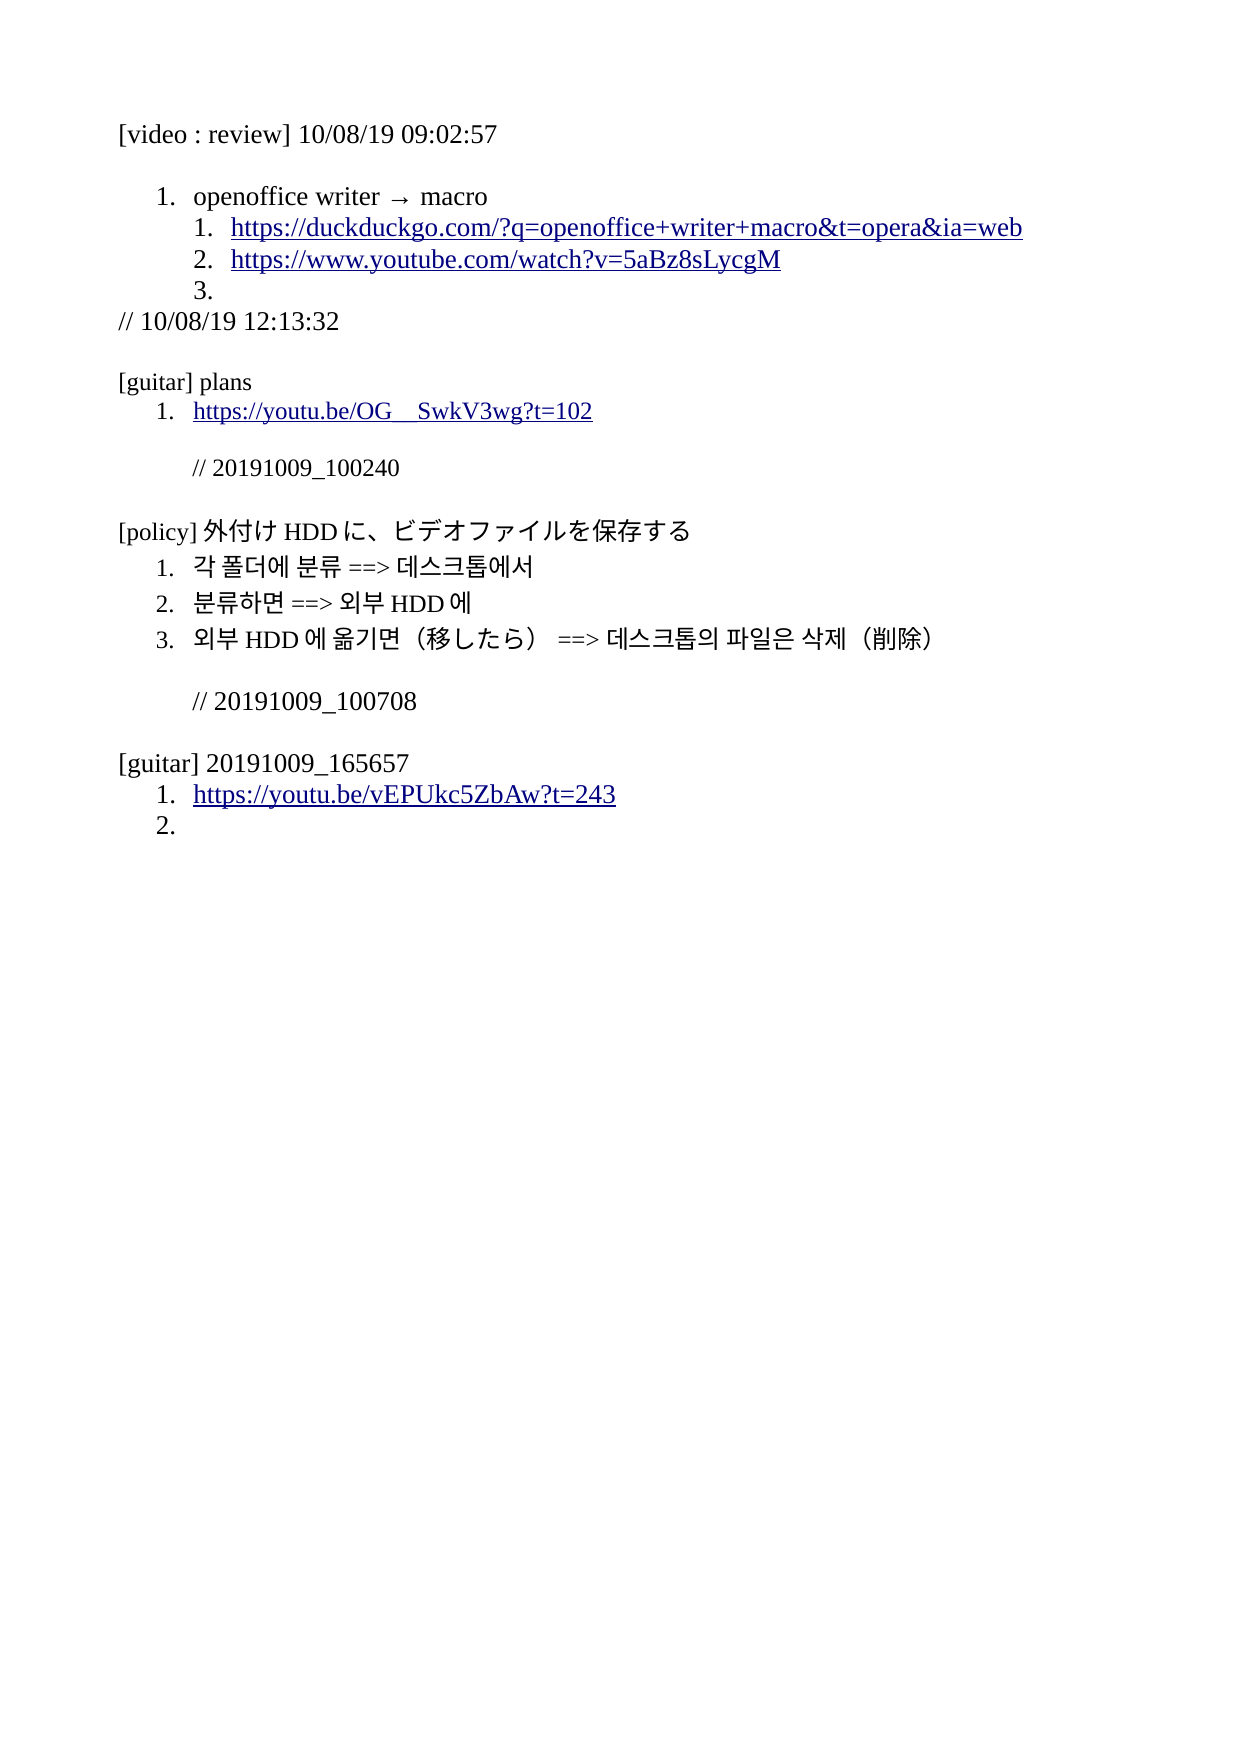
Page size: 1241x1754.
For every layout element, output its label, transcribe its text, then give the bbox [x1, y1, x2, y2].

text // 20191009_100708 [118, 685, 1122, 716]
text [guitar] 20191009_165657 [118, 747, 1122, 778]
list 각 폴더에 분류 ==> 데스크톱에서 [156, 547, 1122, 583]
text // 20191009_100240 [118, 453, 1122, 482]
text [video : review] 10/08/19 09:02:58 [118, 118, 1122, 149]
text [policy] 外付けHDDに、ビデオファイルを保存する [118, 511, 1122, 547]
text // 10/08/19 12:13:33 [118, 305, 1122, 336]
list https://youtu.be/vEPUkc5ZbAw?t=243 [156, 778, 1122, 809]
list https://duckduckgo.com/?q=openoffice+writer+macro&t=opera&ia=web [193, 212, 1122, 243]
list 외부 HDD에 옮기면（移したら） ==> 데스크톱의 파일은 삭제（削除） [156, 620, 1122, 656]
list https://youtu.be/OG__SwkV3wg?t=102 [156, 396, 1122, 425]
list openoffice writer → macro [156, 180, 1122, 212]
text [guitar] plans [118, 367, 1122, 396]
list https://www.youtube.com/watch?v=5aBz8sLycgM [193, 243, 1122, 274]
list 분류하면 ==> 외부HDD에 [156, 583, 1122, 620]
